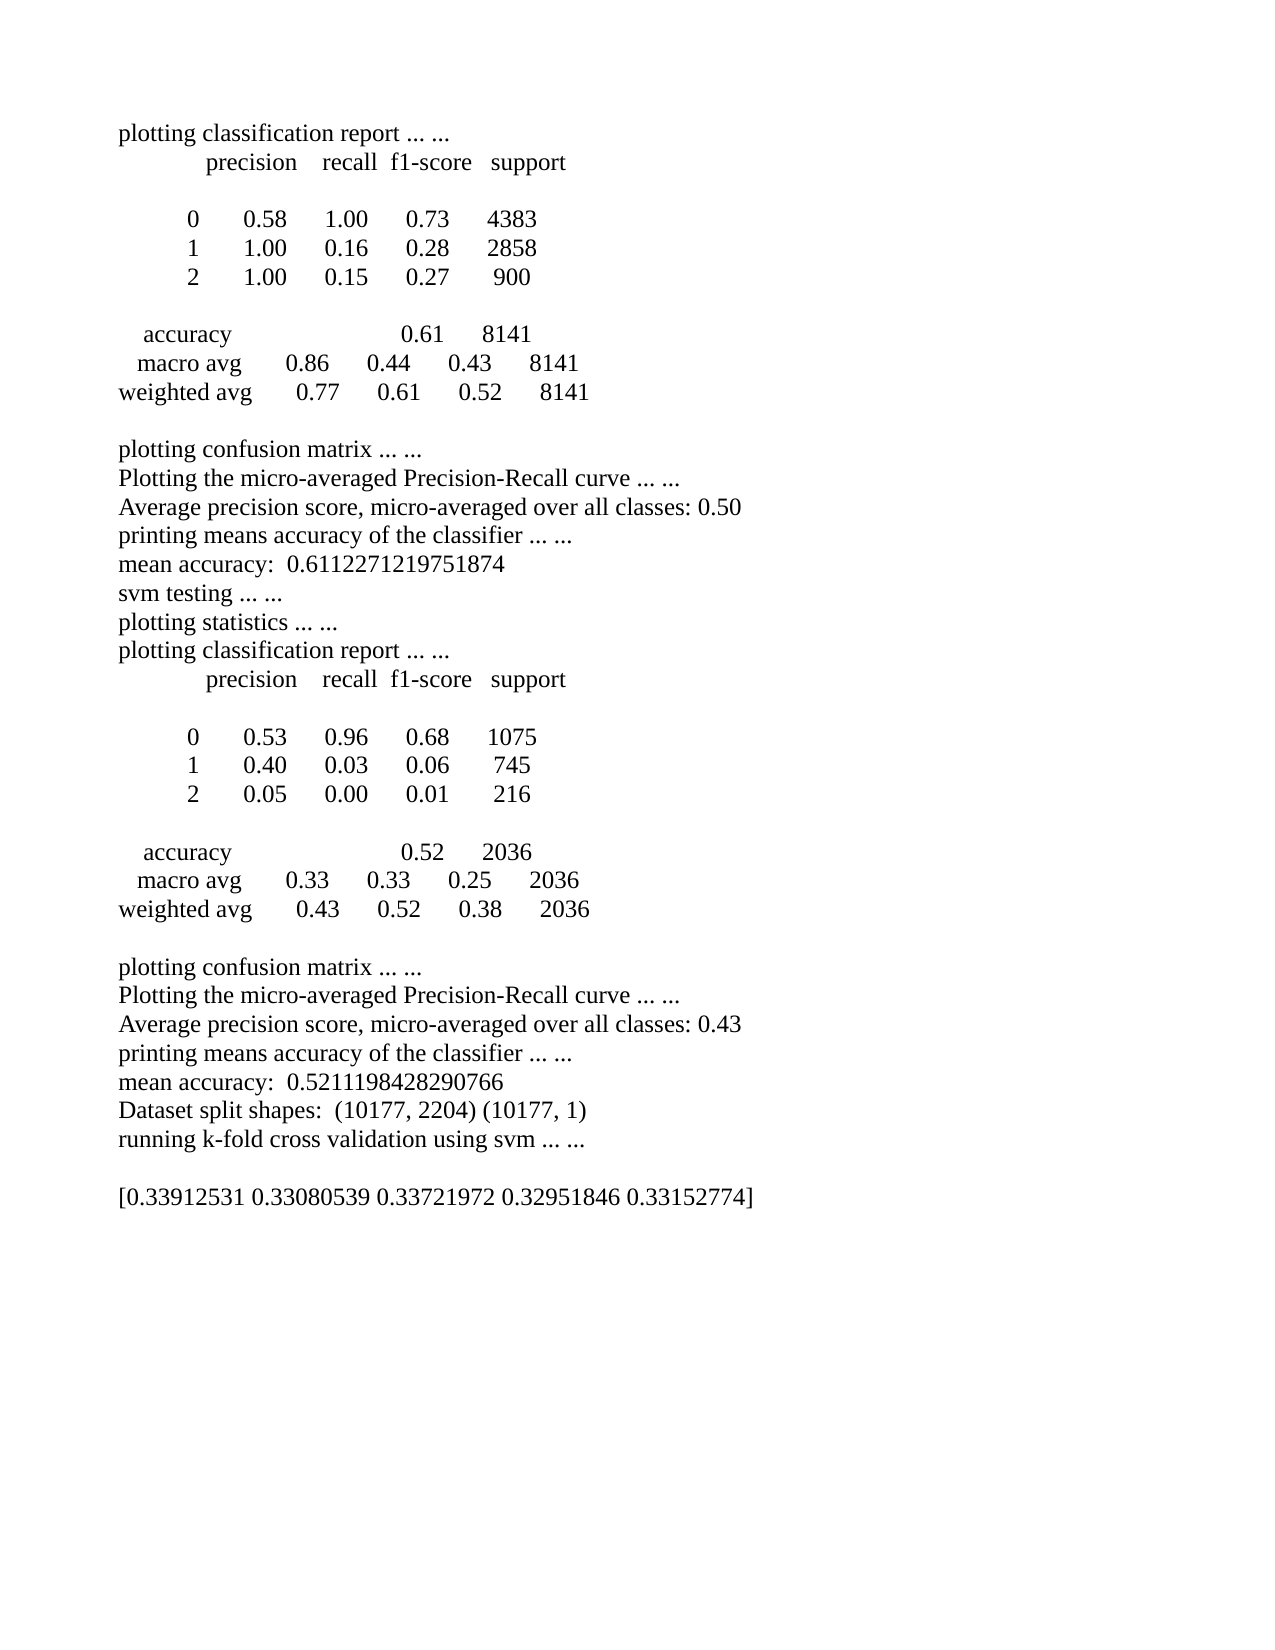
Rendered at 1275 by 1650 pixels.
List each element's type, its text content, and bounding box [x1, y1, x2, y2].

text plotting confusion matrix ... ... [118, 434, 1157, 463]
text macro avg 0.86 0.44 0.43 8141 [118, 348, 1157, 377]
text Average precision score, micro-averaged over all classes: 0.43 [118, 1009, 1157, 1038]
text Plotting the micro-averaged Precision-Recall curve ... ... [118, 463, 1157, 492]
text svm testing ... ... [118, 578, 1157, 607]
text 0 0.53 0.96 0.68 1075 [118, 722, 1157, 751]
text plotting classification report ... ... [118, 636, 1157, 664]
text Plotting the micro-averaged Precision-Recall curve ... ... [118, 981, 1157, 1009]
text mean accuracy: 0.6112271219751874 [118, 549, 1157, 578]
text 2 0.05 0.00 0.01 216 [118, 779, 1157, 808]
text 0 0.58 1.00 0.73 4383 [118, 204, 1157, 233]
text precision recall f1-score support [118, 664, 1157, 693]
text macro avg 0.33 0.33 0.25 2036 [118, 866, 1157, 894]
text 1 1.00 0.16 0.28 2858 [118, 233, 1157, 262]
text 1 0.40 0.03 0.06 745 [118, 751, 1157, 779]
text weighted avg 0.77 0.61 0.52 8141 [118, 377, 1157, 406]
text accuracy 0.61 8141 [118, 319, 1157, 348]
text plotting confusion matrix ... ... [118, 952, 1157, 981]
text plotting classification report ... ... [118, 118, 1157, 147]
text precision recall f1-score support [118, 147, 1157, 176]
text printing means accuracy of the classifier ... ... [118, 521, 1157, 549]
text 2 1.00 0.15 0.27 900 [118, 262, 1157, 291]
text Average precision score, micro-averaged over all classes: 0.50 [118, 492, 1157, 521]
text running k-fold cross validation using svm ... ... [118, 1124, 1157, 1153]
text Dataset split shapes: (10177, 2204) (10177, 1) [118, 1096, 1157, 1124]
text plotting statistics ... ... [118, 607, 1157, 636]
text mean accuracy: 0.5211198428290766 [118, 1067, 1157, 1096]
text accuracy 0.52 2036 [118, 837, 1157, 866]
text printing means accuracy of the classifier ... ... [118, 1038, 1157, 1067]
text weighted avg 0.43 0.52 0.38 2036 [118, 894, 1157, 923]
text [0.33912531 0.33080539 0.33721972 0.32951846 0.33152774] [118, 1182, 1157, 1211]
